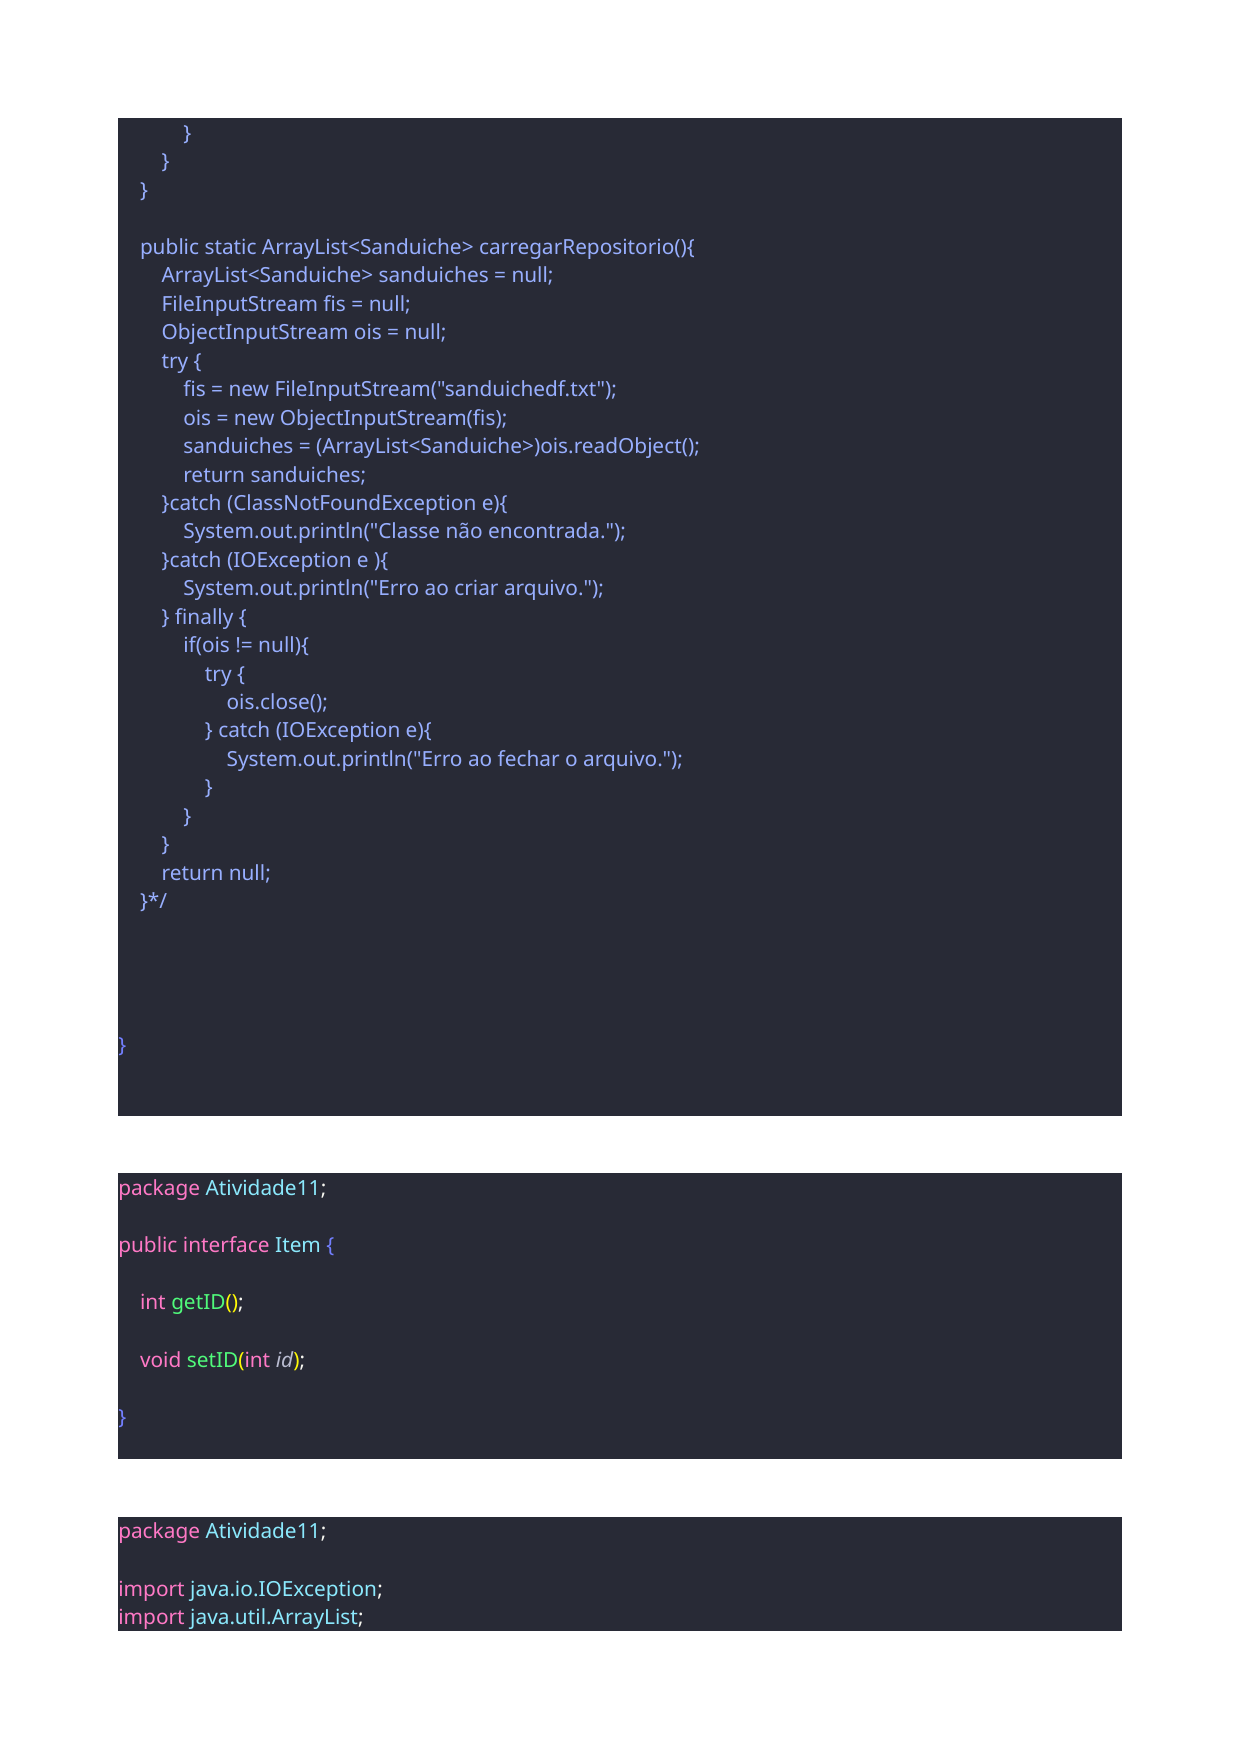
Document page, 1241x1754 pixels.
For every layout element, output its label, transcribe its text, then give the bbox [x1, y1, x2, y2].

text package Atividade11; public interface Item { int getID(); void setID(int id); } [118, 1173, 1122, 1459]
text package Atividade11; import java.io.IOException; import java.util.ArrayList; [118, 1517, 1122, 1631]
text } } } public static ArrayList<Sanduiche> carregarRepositorio(){ ArrayList<Sanduiche> sanduiches = null; FileInputStream fis = null; ObjectInputStream ois = null; try { fis = new FileInputStream("sanduichedf.txt"); ois = new ObjectInputStream(fis); sanduiches = (ArrayList<Sanduiche>)ois.readObject(); return sanduiches; }catch (ClassNotFoundException e){ System.out.println("Classe não encontrada."); }catch (IOException e ){ System.out.println("Erro ao criar arquivo."); } finally { if(ois != null){ try { ois.close(); } catch (IOException e){ System.out.println("Erro ao fechar o arquivo."); } } } return null; }*/ } [118, 118, 1122, 1116]
